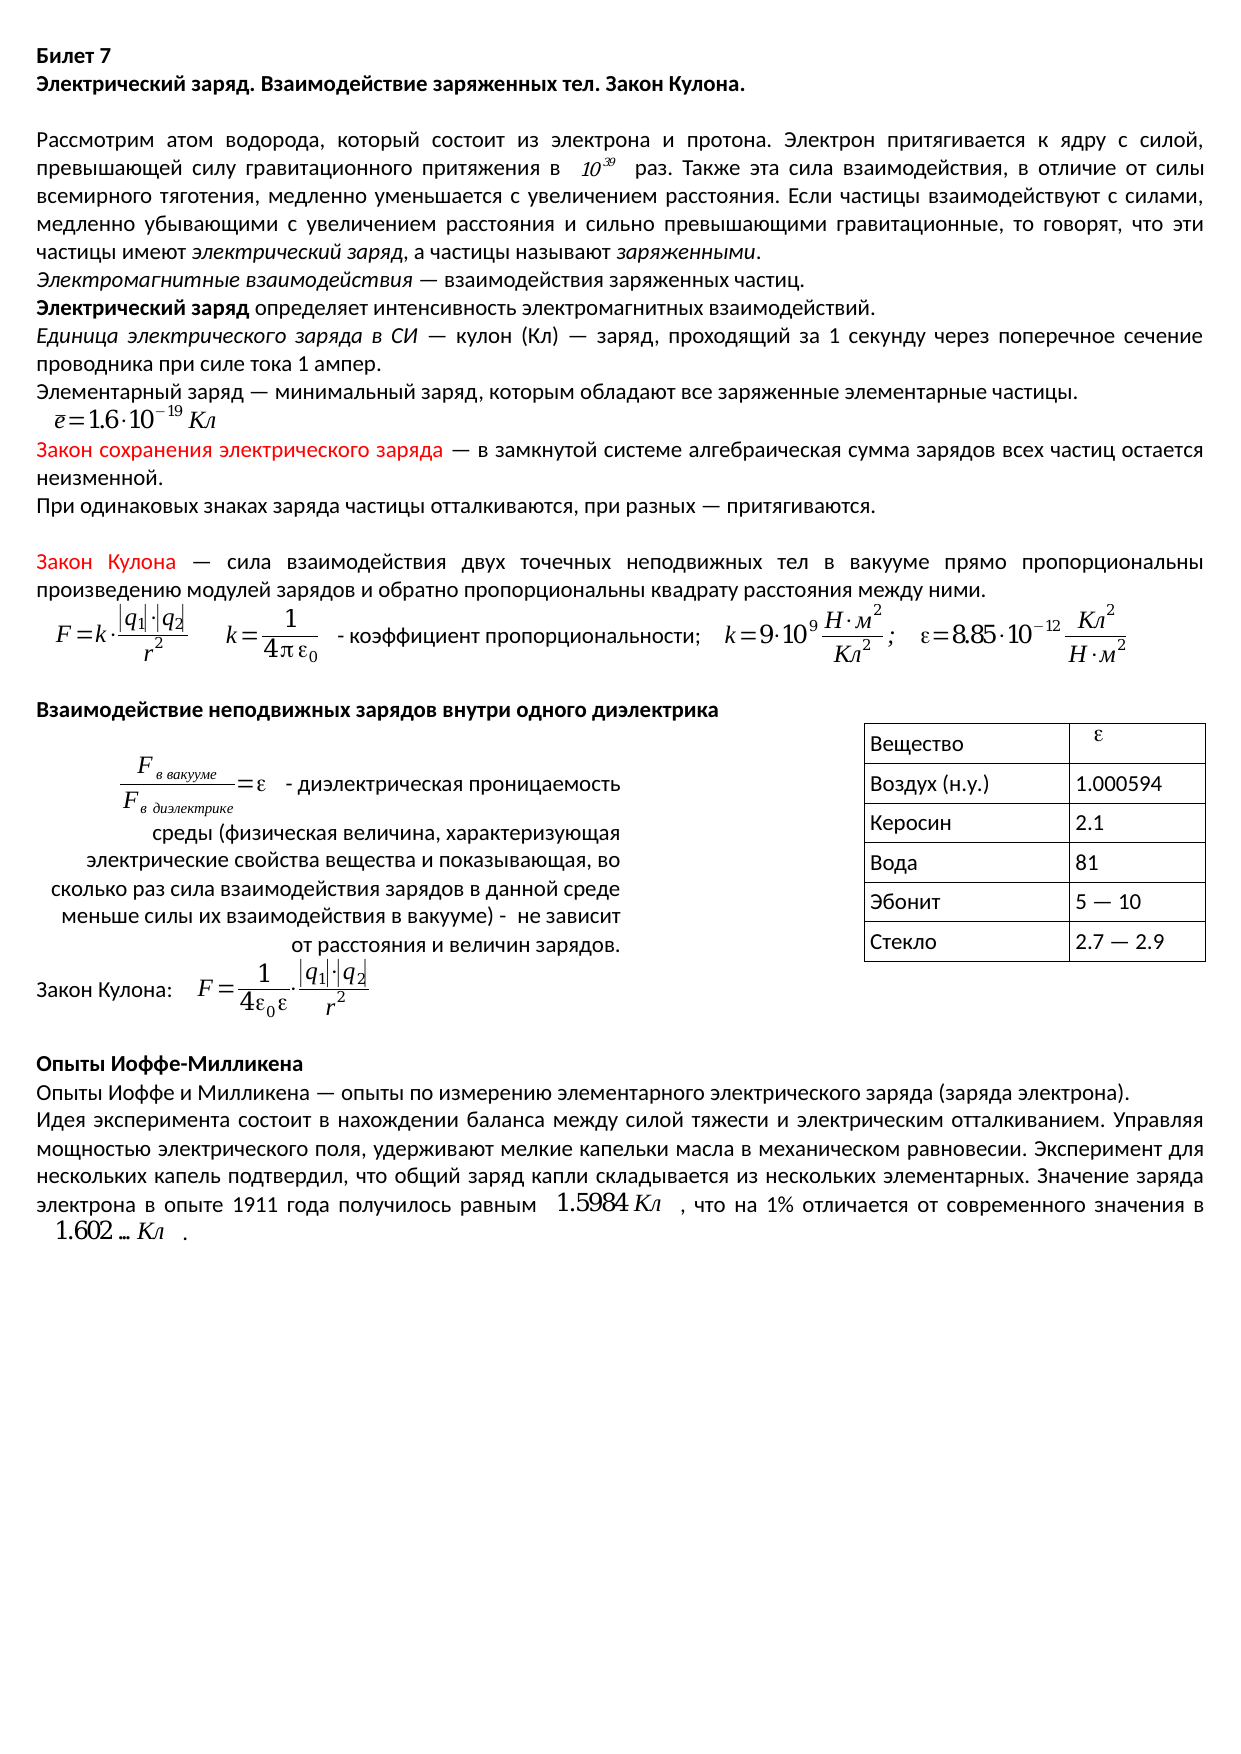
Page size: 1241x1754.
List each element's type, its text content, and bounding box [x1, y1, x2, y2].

text Взаимодействие неподвижных зарядов внутри одного диэлектрика [36, 695, 1205, 723]
text - коэффициент пропорциональности; [36, 603, 1205, 667]
table_header Вещество [865, 724, 1069, 763]
text При одинаковых знаках заряда частицы отталкиваются, при разных — притягиваются. [36, 491, 1205, 519]
table_cell Вода [865, 843, 1069, 882]
table_cell Эбонит [865, 883, 1069, 921]
text Единица электрического заряда в СИ — кулон (Кл) — заряд, проходящий за 1 секунду через поперечное сечение проводника при силе тока 1 ампер. [36, 321, 1205, 377]
table_cell Керосин [865, 804, 1069, 842]
table_cell Воздух (н.у.) [865, 764, 1069, 802]
list Опыты Иоффе-Милликена [36, 1049, 1205, 1078]
table_cell 81 [1070, 843, 1205, 882]
table_cell 5 — 10 [1070, 883, 1205, 921]
text Закон Кулона: [36, 958, 621, 1022]
text - диэлектрическая проницаемость среды (физическая величина, характеризующая электрические свойства вещества и показывающая, во сколько раз сила взаимодействия зарядов в данной среде меньше силы их взаимодействия в вакууме) - не зависит от расстояния и величин зарядов. [36, 751, 621, 958]
subtitle Билет 7 [36, 41, 1205, 69]
table_cell Стекло [865, 922, 1069, 961]
text Закон сохранения электрического заряда — в замкнутой системе алгебраическая сумма зарядов всех частиц остается неизменной. [36, 435, 1205, 491]
subtitle Электрический заряд. Взаимодействие заряженных тел. Закон Кулона. [36, 69, 1205, 97]
text Элементарный заряд — минимальный заряд, которым обладают все заряженные элементарные частицы. [36, 377, 1205, 406]
table_cell 1.000594 [1070, 764, 1205, 802]
table_header [1070, 724, 1205, 763]
list Идея эксперимента состоит в нахождении баланса между силой тяжести и электрическим отталкиванием. Управляя мощностью электрического поля, удерживают мелкие капельки масла в механическом равновесии. Эксперимент для нескольких капель подтвердил, что общий заряд капли складывается из нескольких элементарных. Значение заряда электрона в опыте 1911 года получилось равным, что на 1% отличается от современного значения в . [36, 1106, 1205, 1246]
text Электромагнитные взаимодействия — взаимодействия заряженных частиц. [36, 265, 1205, 293]
text Рассмотрим атом водорода, который состоит из электрона и протона. Электрон притягивается к ядру с силой, превышающей силу гравитационного притяжения враз. Также эта сила взаимодействия, в отличие от силы всемирного тяготения, медленно уменьшается с увеличением расстояния. Если частицы взаимодействуют с силами, медленно убывающими с увеличением расстояния и сильно превышающими гравитационные, то говорят, что эти частицы имеют электрический заряд, а частицы называют заряженными. [36, 125, 1205, 265]
table_cell 2.7 — 2.9 [1070, 922, 1205, 961]
text Закон Кулона — сила взаимодействия двух точечных неподвижных тел в вакууме прямо пропорциональны произведению модулей зарядов и обратно пропорциональны квадрату расстояния между ними. [36, 547, 1205, 603]
text Электрический заряд определяет интенсивность электромагнитных взаимодействий. [36, 293, 1205, 321]
table_cell 2.1 [1070, 804, 1205, 842]
list Опыты Иоффе и Милликена — опыты по измерению элементарного электрического заряда (заряда электрона). [36, 1078, 1205, 1106]
